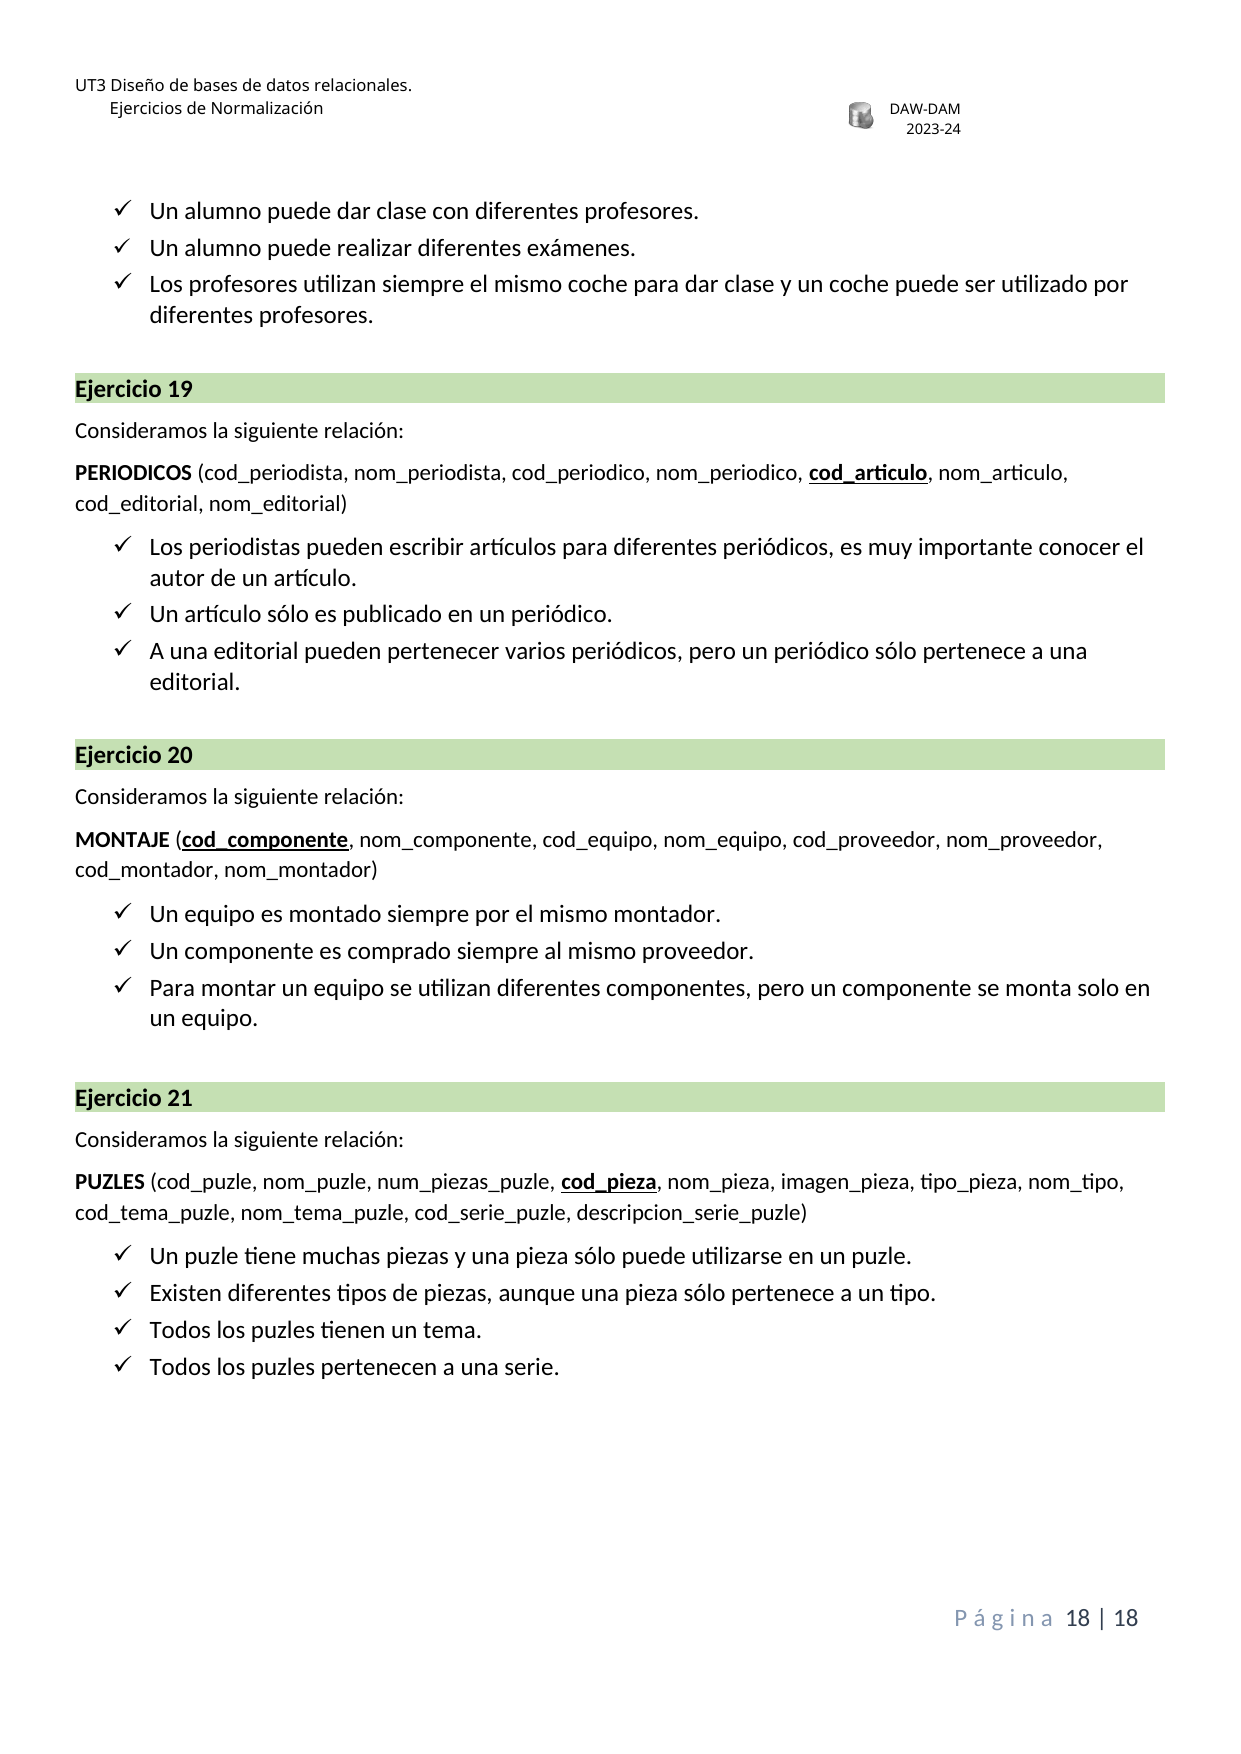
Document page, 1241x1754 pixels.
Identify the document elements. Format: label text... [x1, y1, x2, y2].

list Un componente es comprado siempre al mismo proveedor. [112, 935, 1165, 965]
list Un puzle tiene muchas piezas y una pieza sólo puede utilizarse en un puzle. [112, 1240, 1165, 1271]
list Un equipo es montado siempre por el mismo montador. [112, 898, 1165, 929]
picture [846, 101, 874, 129]
text Consideramos la siguiente relación: [75, 1125, 1165, 1153]
list Un alumno puede realizar diferentes exámenes. [112, 232, 1165, 262]
list Todos los puzles tienen un tema. [112, 1314, 1165, 1344]
list Todos los puzles pertenecen a una serie. [112, 1351, 1165, 1381]
text MONTAJE (cod_componente, nom_componente, cod_equipo, nom_equipo, cod_proveedor, nom_proveedor, cod_montador, nom_montador) [75, 825, 1165, 883]
text Ejercicio 21 [75, 1082, 1165, 1112]
list Existen diferentes tipos de piezas, aunque una pieza sólo pertenece a un tipo. [112, 1277, 1165, 1308]
list Los profesores utilizan siempre el mismo coche para dar clase y un coche puede ser utilizado por diferentes profesores. [112, 269, 1165, 330]
text PUZLES (cod_puzle, nom_puzle, num_piezas_puzle, cod_pieza, nom_pieza, imagen_pieza, tipo_pieza, nom_tipo, cod_tema_puzle, nom_tema_puzle, cod_serie_puzle, descripcion_serie_puzle) [75, 1167, 1165, 1226]
text Consideramos la siguiente relación: [75, 782, 1165, 811]
text Ejercicio 20 [75, 739, 1165, 770]
list Un artículo sólo es publicado en un periódico. [112, 599, 1165, 629]
list A una editorial pueden pertenecer varios periódicos, pero un periódico sólo pertenece a una editorial. [112, 635, 1165, 696]
list Para montar un equipo se utilizan diferentes componentes, pero un componente se monta solo en un equipo. [112, 972, 1165, 1033]
text Ejercicio 19 [75, 373, 1165, 403]
text Consideramos la siguiente relación: [75, 416, 1165, 444]
text PERIODICOS (cod_periodista, nom_periodista, cod_periodico, nom_periodico, cod_articulo, nom_articulo, cod_editorial, nom_editorial) [75, 458, 1165, 517]
list Los periodistas pueden escribir artículos para diferentes periódicos, es muy importante conocer el autor de un artículo. [112, 531, 1165, 592]
list Un alumno puede dar clase con diferentes profesores. [112, 195, 1165, 226]
